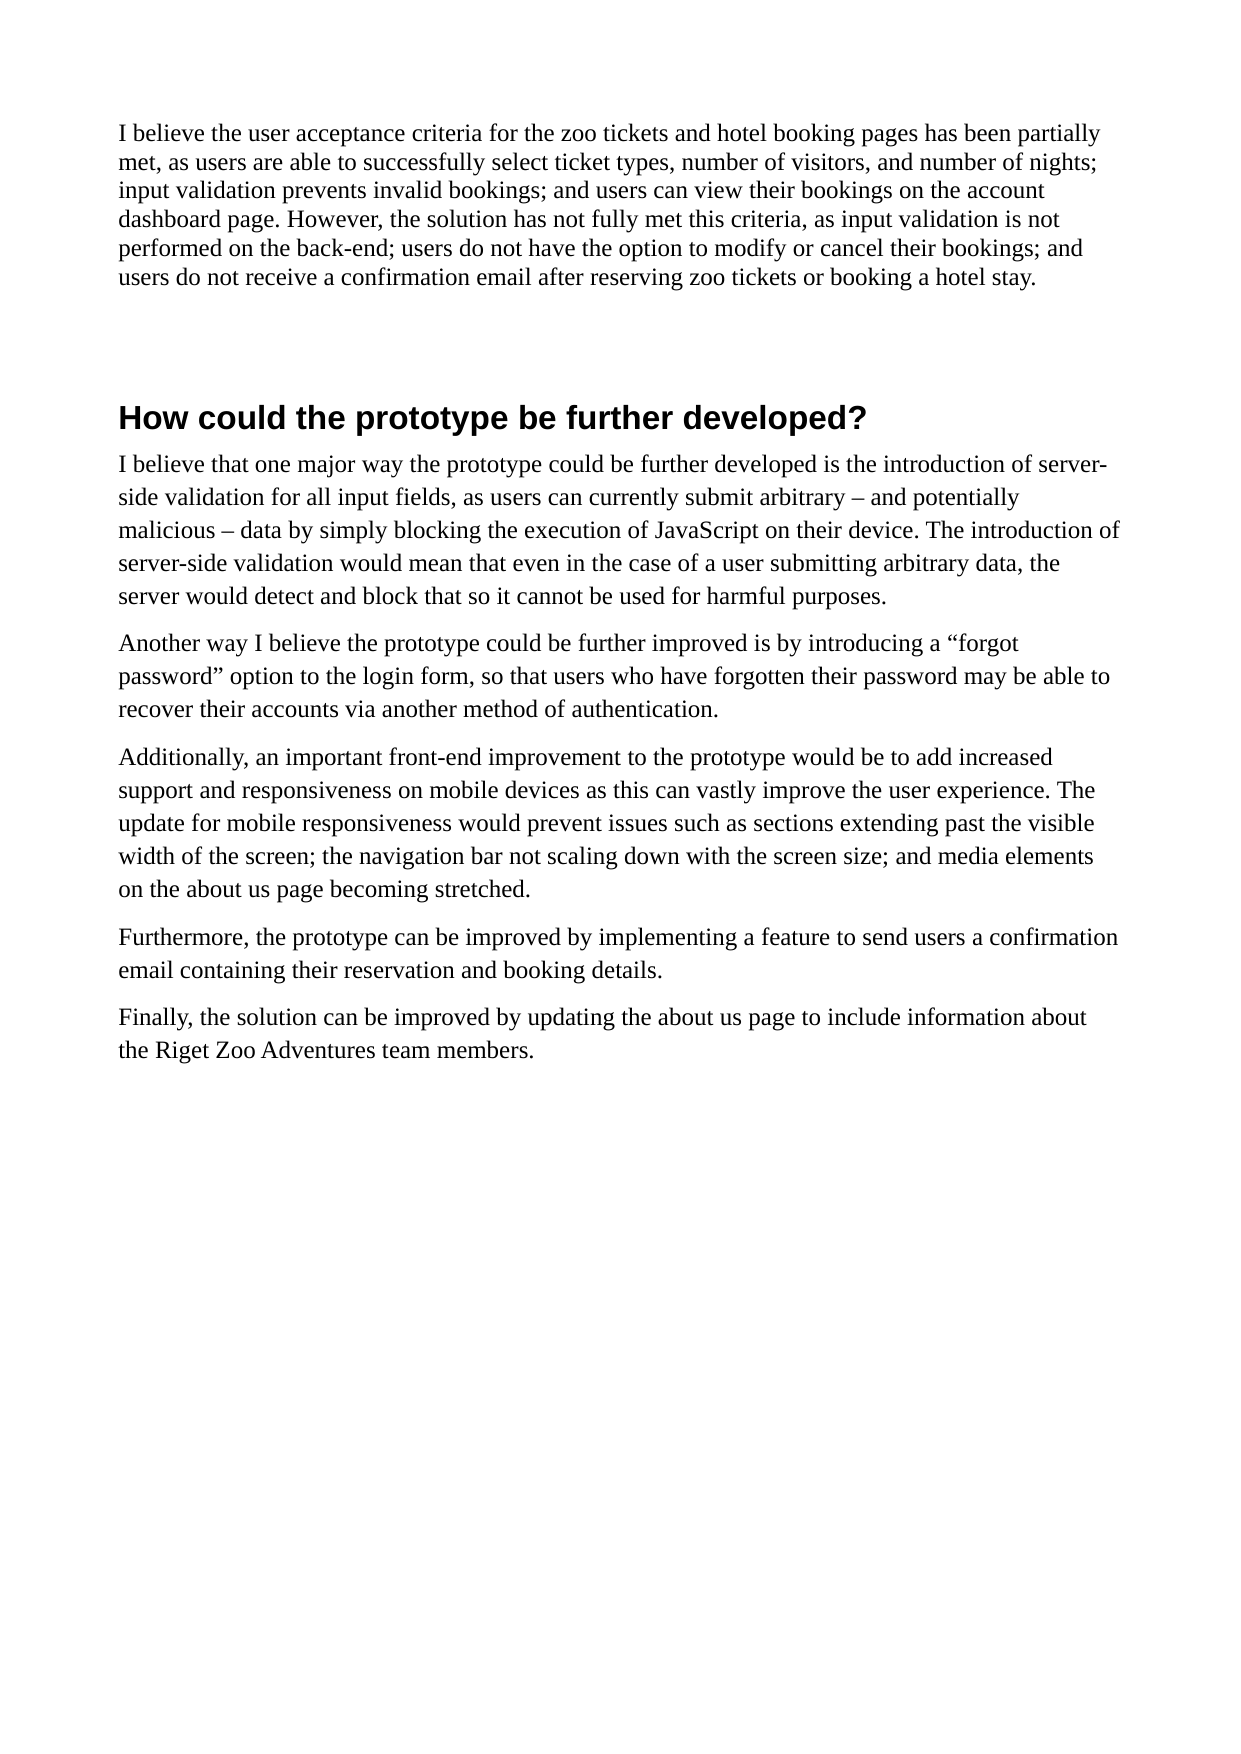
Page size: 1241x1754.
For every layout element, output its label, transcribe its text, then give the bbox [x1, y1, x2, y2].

text I believe the user acceptance criteria for the zoo tickets and hotel booking pages has been partially met, as users are able to successfully select ticket types, number of visitors, and number of nights; input validation prevents invalid bookings; and users can view their bookings on the account dashboard page. However, the solution has not fully met this criteria, as input validation is not performed on the back-end; users do not have the option to modify or cancel their bookings; and users do not receive a confirmation email after reserving zoo tickets or booking a hotel stay. [118, 118, 1122, 291]
text Finally, the solution can be improved by updating the about us page to include information about the Riget Zoo Adventures team members. [118, 1002, 1122, 1064]
subtitle How could the prototype be further developed? [118, 398, 1122, 436]
text Another way I believe the prototype could be further improved is by introducing a “forgot password” option to the login form, so that users who have forgotten their password may be able to recover their accounts via another method of authentication. [118, 628, 1122, 723]
text I believe that one major way the prototype could be further developed is the introduction of server-side validation for all input fields, as users can currently submit arbitrary – and potentially malicious – data by simply blocking the execution of JavaScript on their device. The introduction of server-side validation would mean that even in the case of a user submitting arbitrary data, the server would detect and block that so it cannot be used for harmful purposes. [118, 449, 1122, 609]
text Additionally, an important front-end improvement to the prototype would be to add increased support and responsiveness on mobile devices as this can vastly improve the user experience. The update for mobile responsiveness would prevent issues such as sections extending past the visible width of the screen; the navigation bar not scaling down with the screen size; and media elements on the about us page becoming stretched. [118, 742, 1122, 903]
text Furthermore, the prototype can be improved by implementing a feature to send users a confirmation email containing their reservation and booking details. [118, 922, 1122, 983]
